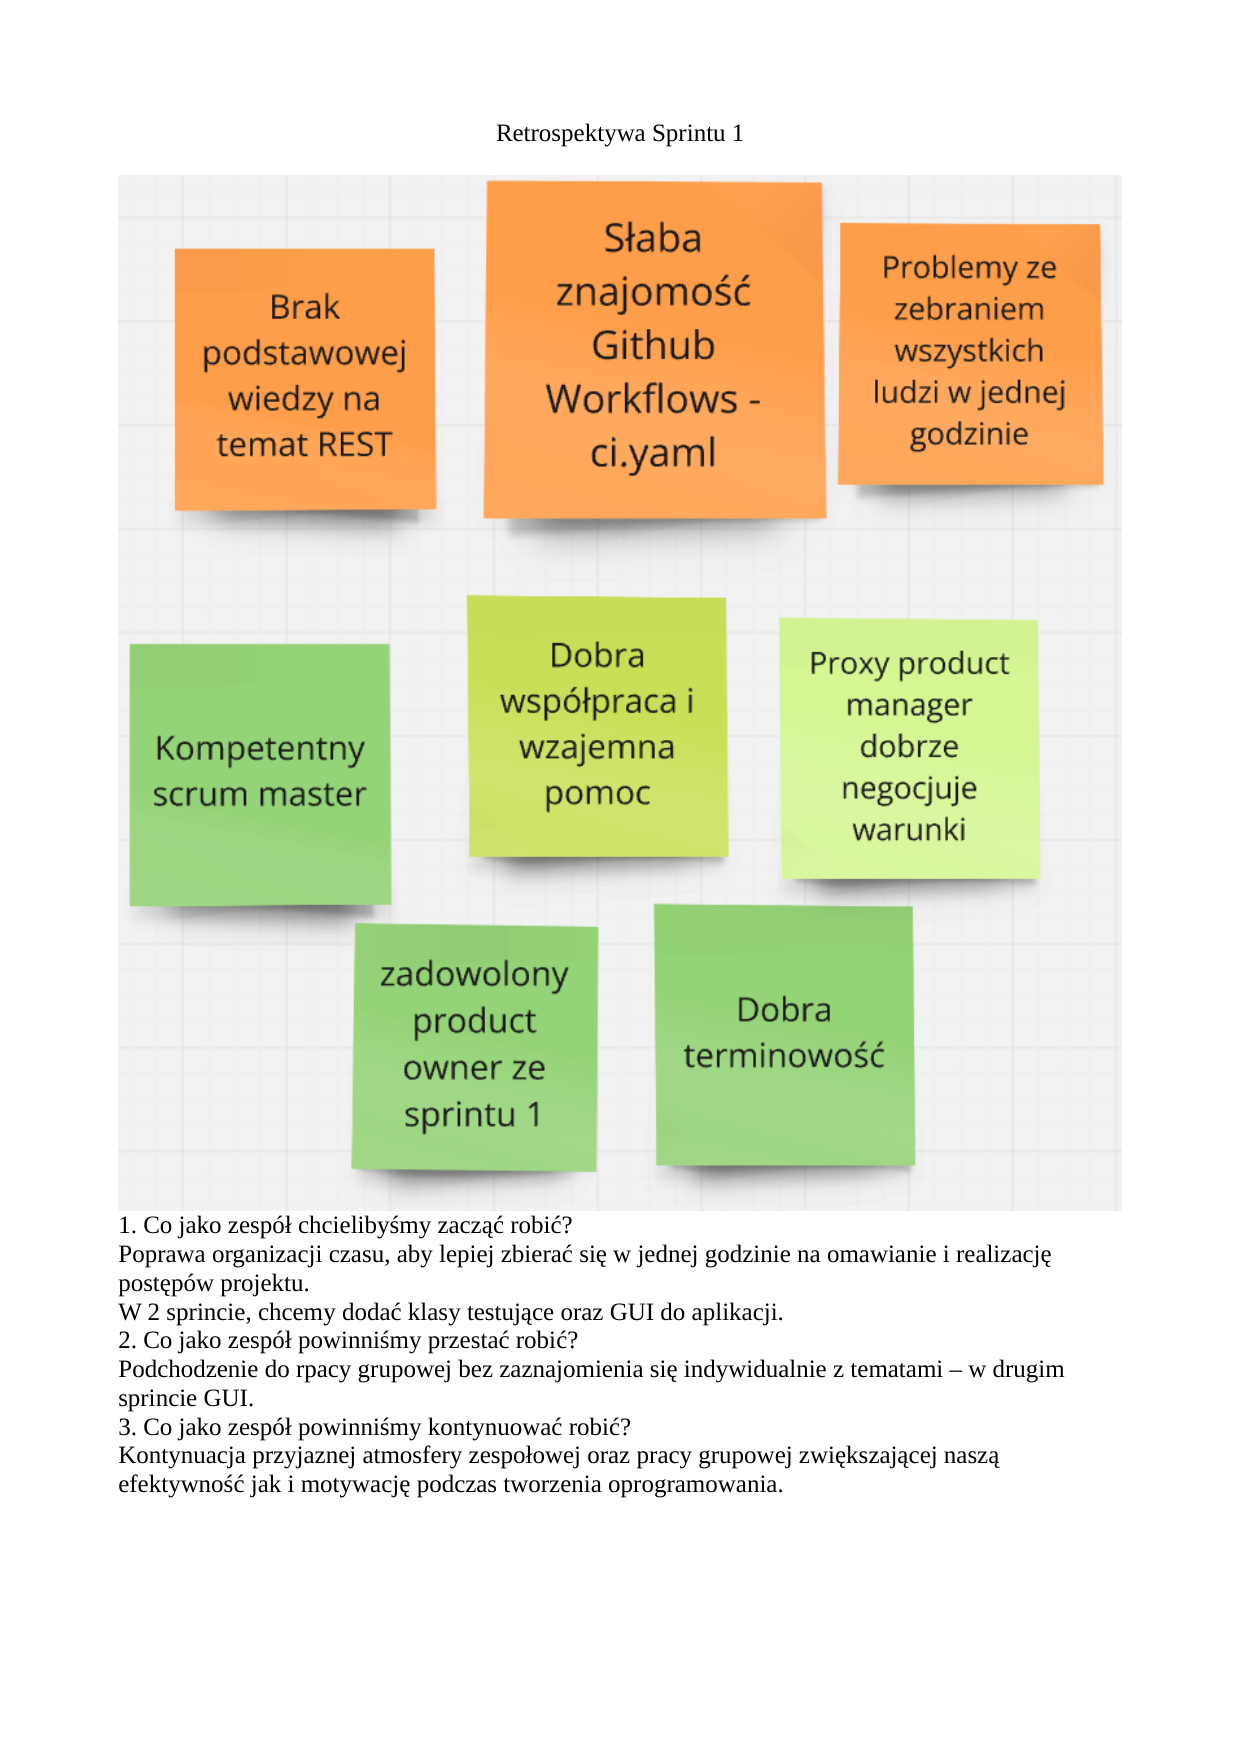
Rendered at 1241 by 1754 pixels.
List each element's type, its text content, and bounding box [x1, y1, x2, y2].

text 1. Co jako zespół chcielibyśmy zacząć robić? [118, 1211, 1122, 1239]
text Kontynuacja przyjaznej atmosfery zespołowej oraz pracy grupowej zwiększającej naszą efektywność jak i motywację podczas tworzenia oprogramowania. [118, 1441, 1122, 1498]
text 3. Co jako zespół powinniśmy kontynuować robić? [118, 1412, 1122, 1441]
text Retrospektywa Sprintu 1 [118, 118, 1122, 147]
text W 2 sprincie, chcemy dodać klasy testujące oraz GUI do aplikacji. [118, 1297, 1122, 1326]
text Poprawa organizacji czasu, aby lepiej zbierać się w jednej godzinie na omawianie i realizację postępów projektu. [118, 1239, 1122, 1297]
text 2. Co jako zespół powinniśmy przestać robić? [118, 1326, 1122, 1354]
text Podchodzenie do rpacy grupowej bez zaznajomienia się indywidualnie z tematami – w drugim sprincie GUI. [118, 1354, 1122, 1412]
picture [118, 175, 1123, 1211]
